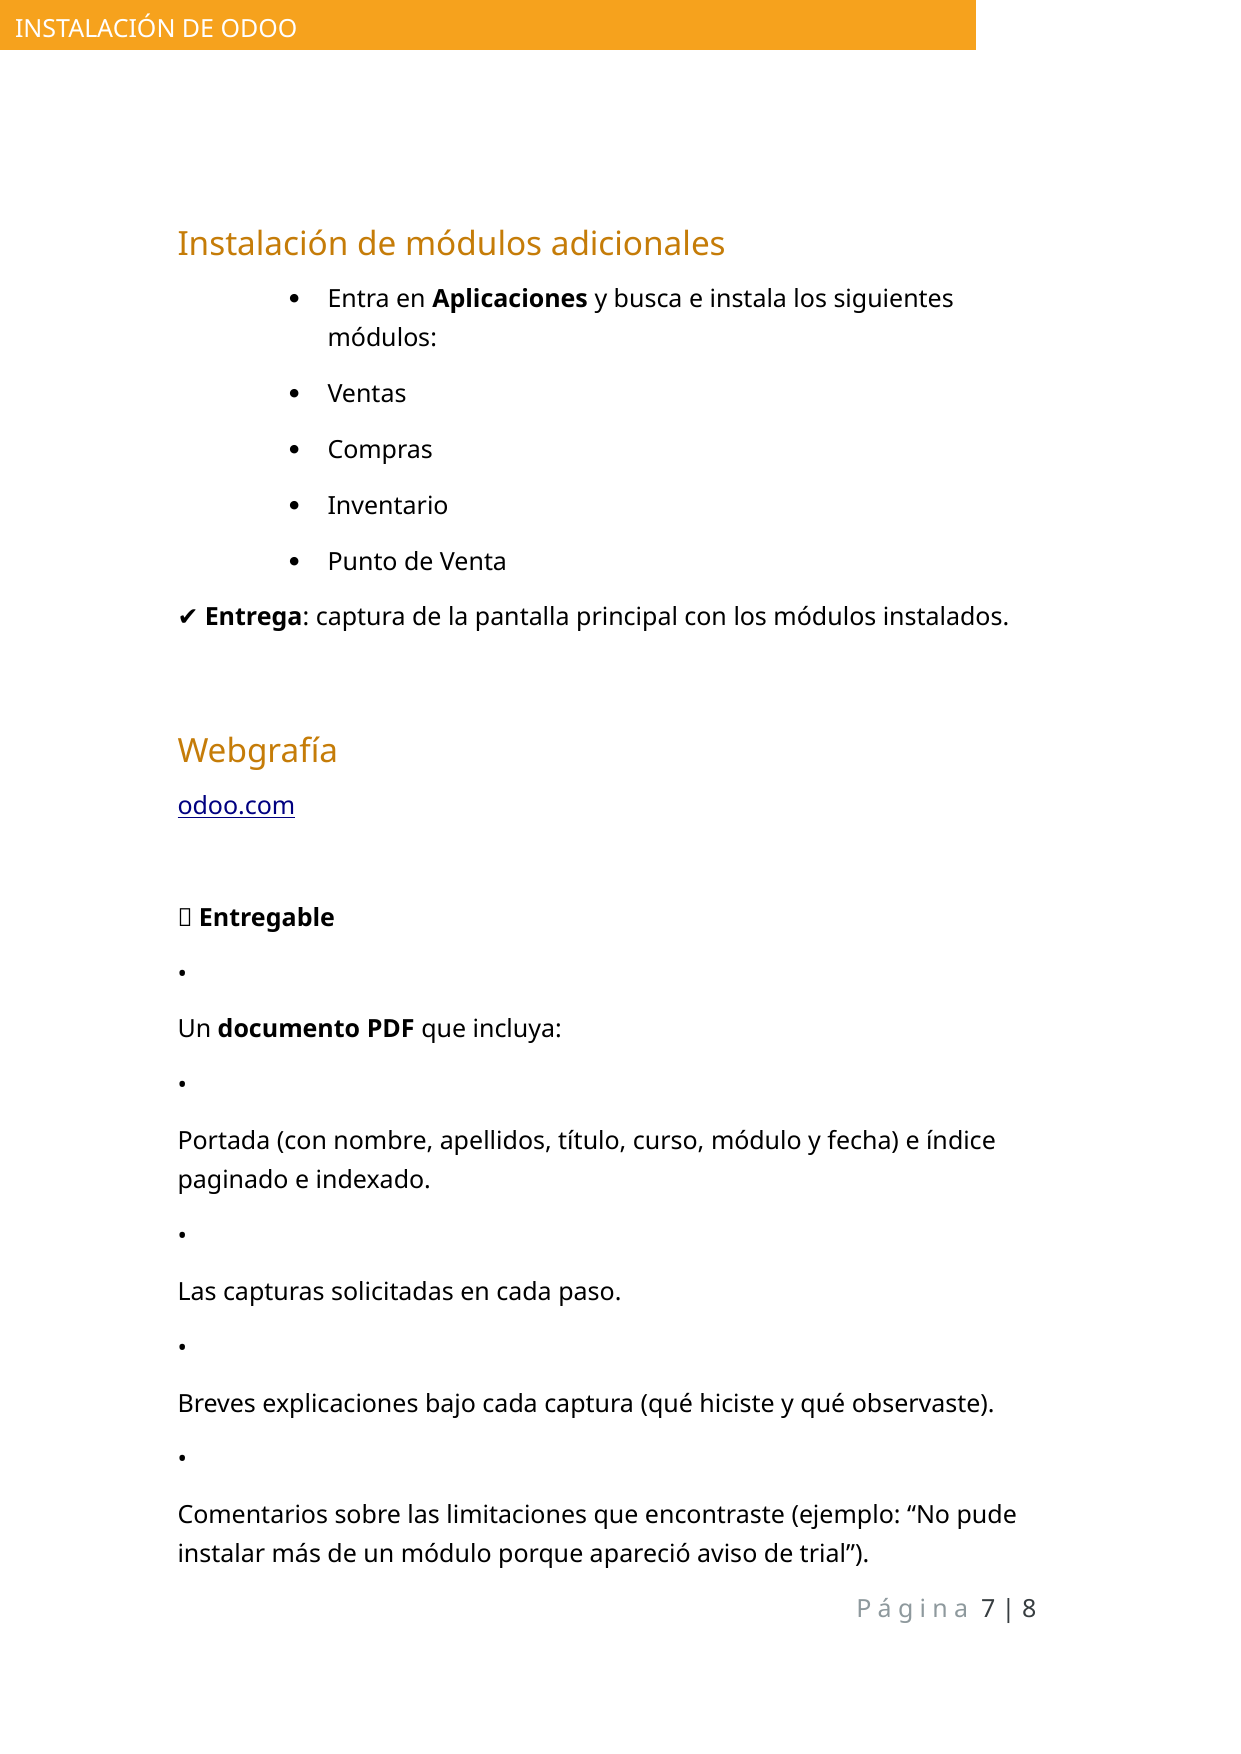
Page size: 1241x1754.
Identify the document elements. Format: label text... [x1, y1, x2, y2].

text Portada (con nombre, apellidos, título, curso, módulo y fecha) e índice paginado e indexado. [177, 1123, 1063, 1196]
text • [177, 1218, 1063, 1252]
subtitle Webgrafía [177, 727, 1063, 773]
text Breves explicaciones bajo cada captura (qué hiciste y qué observaste). [177, 1385, 1063, 1419]
list Inventario [290, 487, 1063, 521]
list Compras [290, 431, 1063, 466]
text Un documento PDF que incluya: [177, 1011, 1063, 1045]
text Comentarios sobre las limitaciones que encontraste (ejemplo: “No pude instalar más de un módulo porque apareció aviso de trial”). [177, 1497, 1063, 1570]
text ✔️ Entrega: captura de la pantalla principal con los módulos instalados. [177, 599, 1063, 633]
text Las capturas solicitadas en cada paso. [177, 1274, 1063, 1308]
text • [177, 955, 1063, 989]
list Entra en Aplicaciones y busca e instala los siguientes módulos: [290, 281, 1063, 354]
text • [177, 1067, 1063, 1101]
text • [177, 1441, 1063, 1475]
subtitle Instalación de módulos adicionales [177, 220, 1063, 266]
list Ventas [290, 376, 1063, 410]
text 📑 Entregable [177, 899, 1063, 933]
list Punto de Venta [290, 543, 1063, 577]
text • [177, 1329, 1063, 1363]
text odoo.com [177, 788, 1063, 822]
